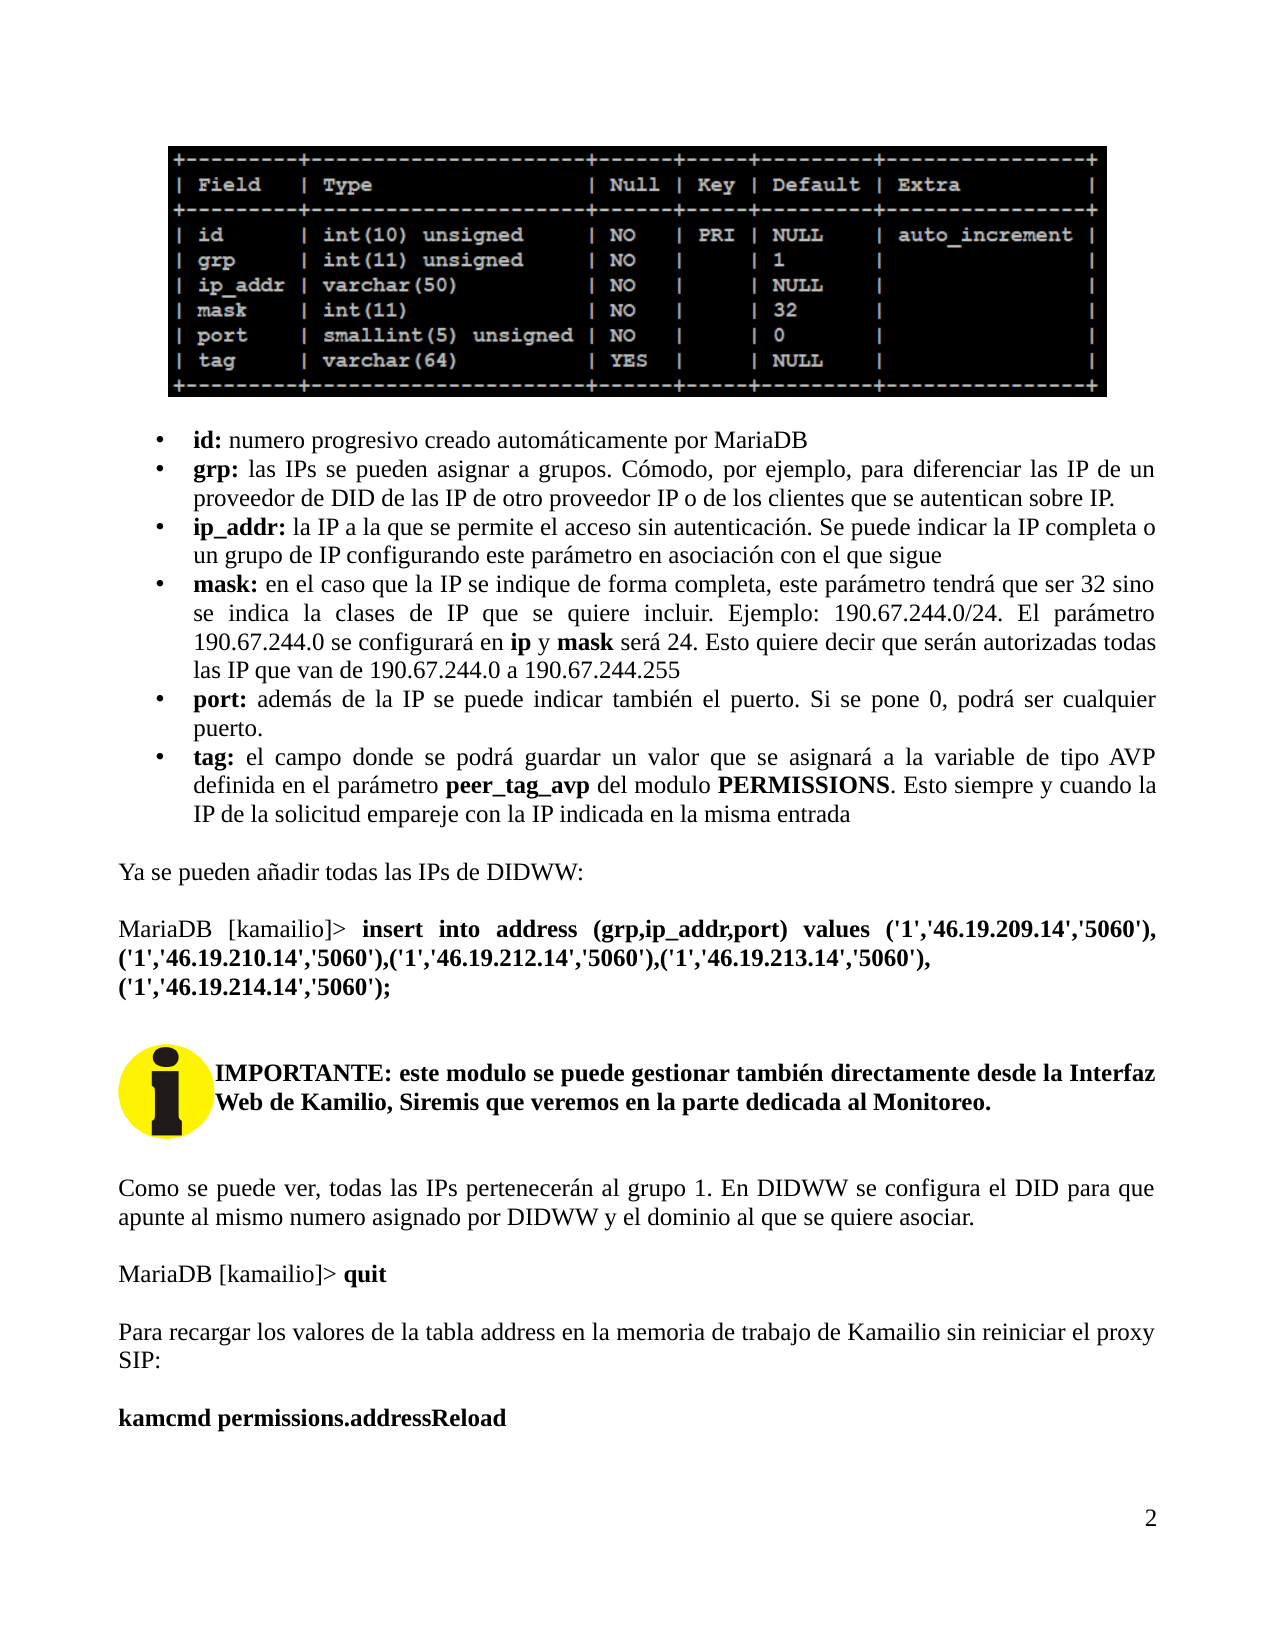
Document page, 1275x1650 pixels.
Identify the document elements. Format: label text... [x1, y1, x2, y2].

list port: además de la IP se puede indicar también el puerto. Si se pone 0, podrá ser cualquier puerto. [156, 684, 1157, 742]
list id: numero progresivo creado automáticamente por MariaDB [156, 426, 1157, 454]
list tag: el campo donde se podrá guardar un valor que se asignará a la variable de tipo AVP definida en el parámetro peer_tag_avp del modulo PERMISSIONS. Esto siempre y cuando la IP de la solicitud empareje con la IP indicada en la misma entrada [156, 742, 1157, 828]
list grp: las IPs se pueden asignar a grupos. Cómodo, por ejemplo, para diferenciar las IP de un proveedor de DID de las IP de otro proveedor IP o de los clientes que se autentican sobre IP. [156, 454, 1157, 512]
list ip_addr: la IP a la que se permite el acceso sin autenticación. Se puede indicar la IP completa o un grupo de IP configurando este parámetro en asociación con el que sigue [156, 512, 1157, 569]
picture [168, 146, 1107, 397]
text MariaDB [kamailio]> insert into address (grp,ip_addr,port) values ('1','46.19.209.14','5060'),('1','46.19.210.14','5060'),('1','46.19.212.14','5060'),('1','46.19.213.14','5060'),('1','46.19.214.14','5060'); [118, 914, 1157, 1001]
text kamcmd permissions.addressReload [118, 1403, 1157, 1432]
text Como se puede ver, todas las IPs pertenecerán al grupo 1. En DIDWW se configura el DID para que apunte al mismo numero asignado por DIDWW y el dominio al que se quiere asociar. [118, 1173, 1157, 1231]
text MariaDB [kamailio]> quit [118, 1259, 1157, 1288]
text Ya se pueden añadir todas las IPs de DIDWW: [118, 857, 1157, 886]
text Para recargar los valores de la tabla address en la memoria de trabajo de Kamailio sin reiniciar el proxy SIP: [118, 1317, 1157, 1374]
text IMPORTANTE: este modulo se puede gestionar también directamente desde la Interfaz Web de Kamilio, Siremis que veremos en la parte dedicada al Monitoreo. [215, 1058, 1157, 1116]
picture [118, 1044, 215, 1139]
list mask: en el caso que la IP se indique de forma completa, este parámetro tendrá que ser 32 sino se indica la clases de IP que se quiere incluir. Ejemplo: 190.67.244.0/24. El parámetro 190.67.244.0 se configurará en ip y mask será 24. Esto quiere decir que serán autorizadas todas las IP que van de 190.67.244.0 a 190.67.244.255 [156, 569, 1157, 684]
